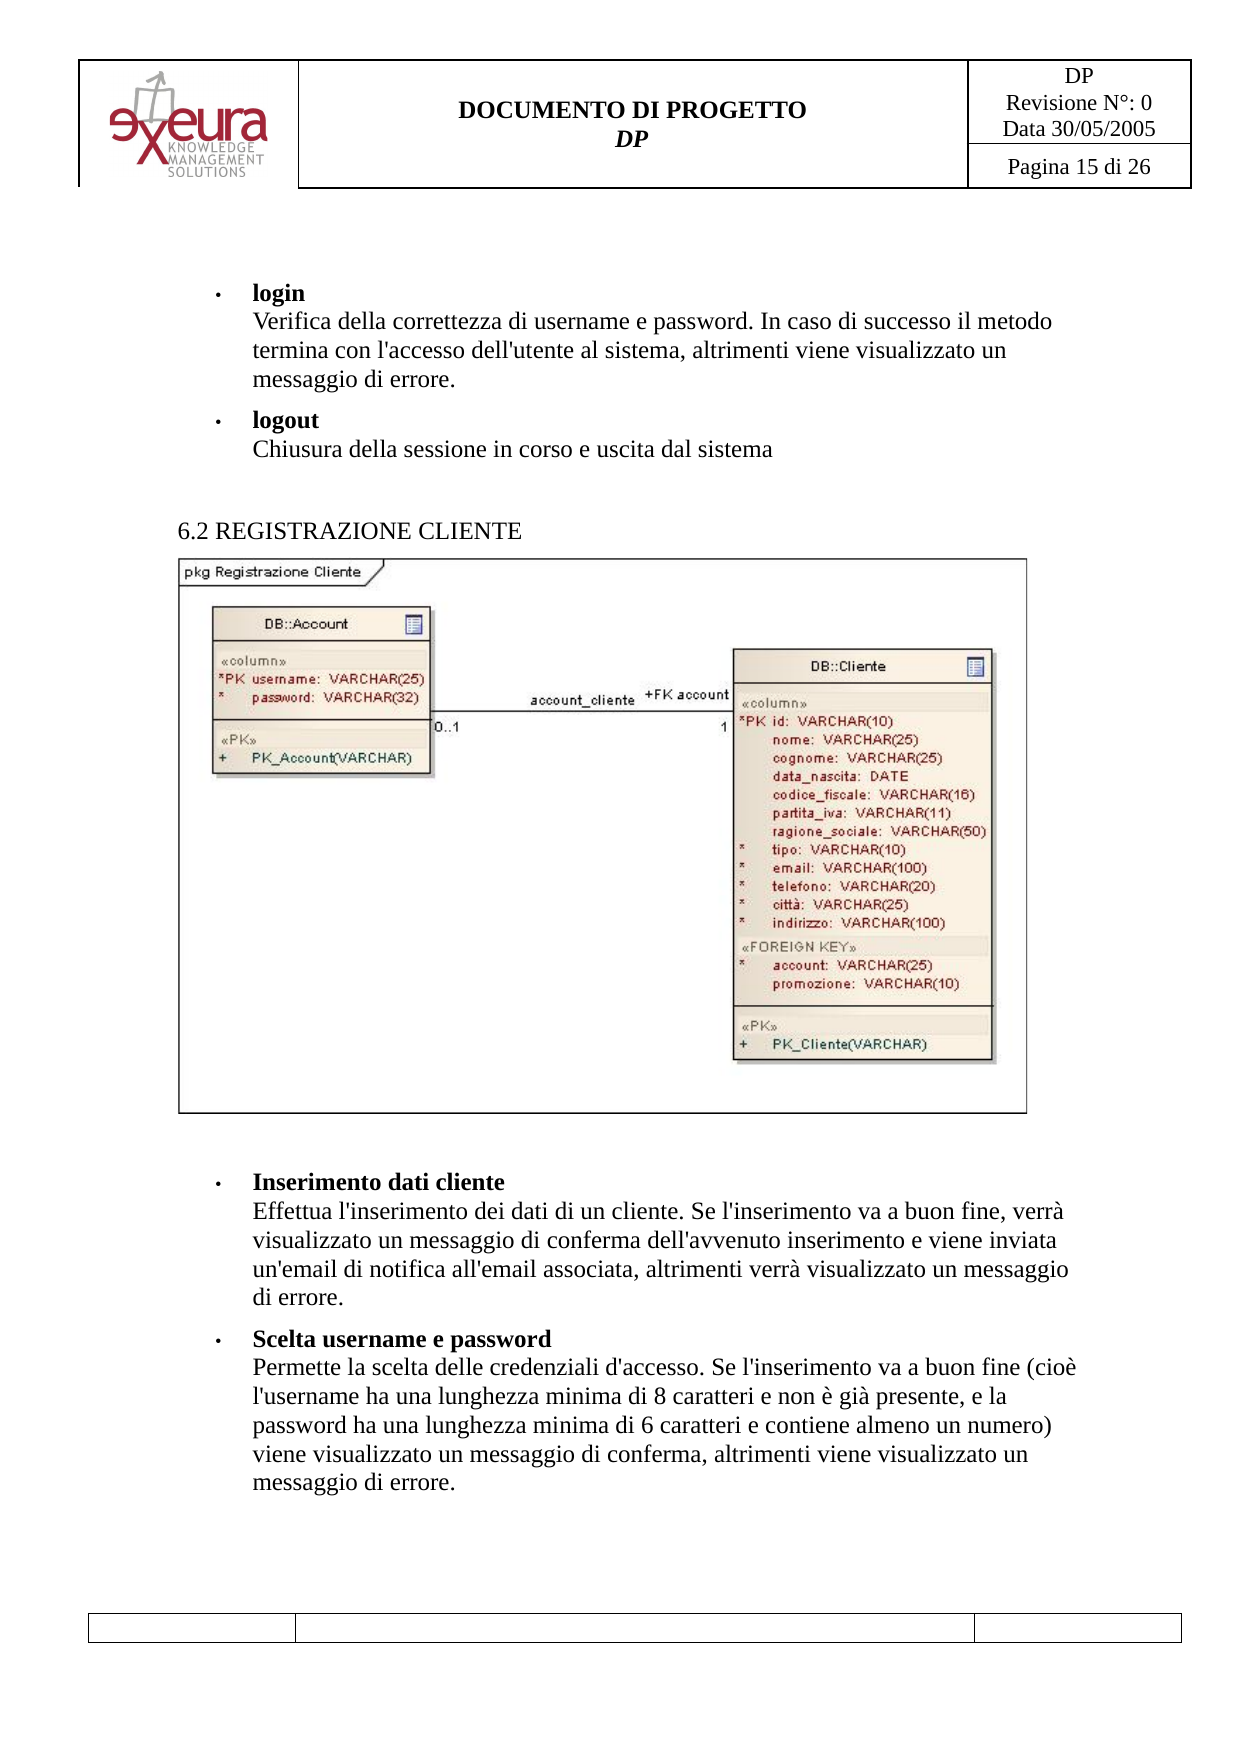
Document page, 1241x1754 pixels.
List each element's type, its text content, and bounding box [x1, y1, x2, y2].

list logout Chiusura della sessione in corso e uscita dal sistema [215, 405, 1092, 463]
list 6.2 REGISTRAZIONE CLIENTE [177, 516, 1092, 545]
picture [177, 557, 1028, 1114]
list Scelta username e password Permette la scelta delle credenziali d'accesso. Se l'inserimento va a buon fine (cioè l'username ha una lunghezza minima di 8 caratteri e non è già presente, e la password ha una lunghezza minima di 6 caratteri e contiene almeno un numero) viene visualizzato un messaggio di conferma, altrimenti viene visualizzato un messaggio di errore. [215, 1324, 1092, 1496]
list login Verifica della correttezza di username e password. In caso di successo il metodo termina con l'accesso dell'utente al sistema, altrimenti viene visualizzato un messaggio di errore. [215, 278, 1092, 393]
list Inserimento dati cliente Effettua l'inserimento dei dati di un cliente. Se l'inserimento va a buon fine, verrà visualizzato un messaggio di conferma dell'avvenuto inserimento e viene inviata un'email di notifica all'email associata, altrimenti verrà visualizzato un messaggio di errore. [215, 1167, 1092, 1311]
picture [109, 71, 268, 177]
